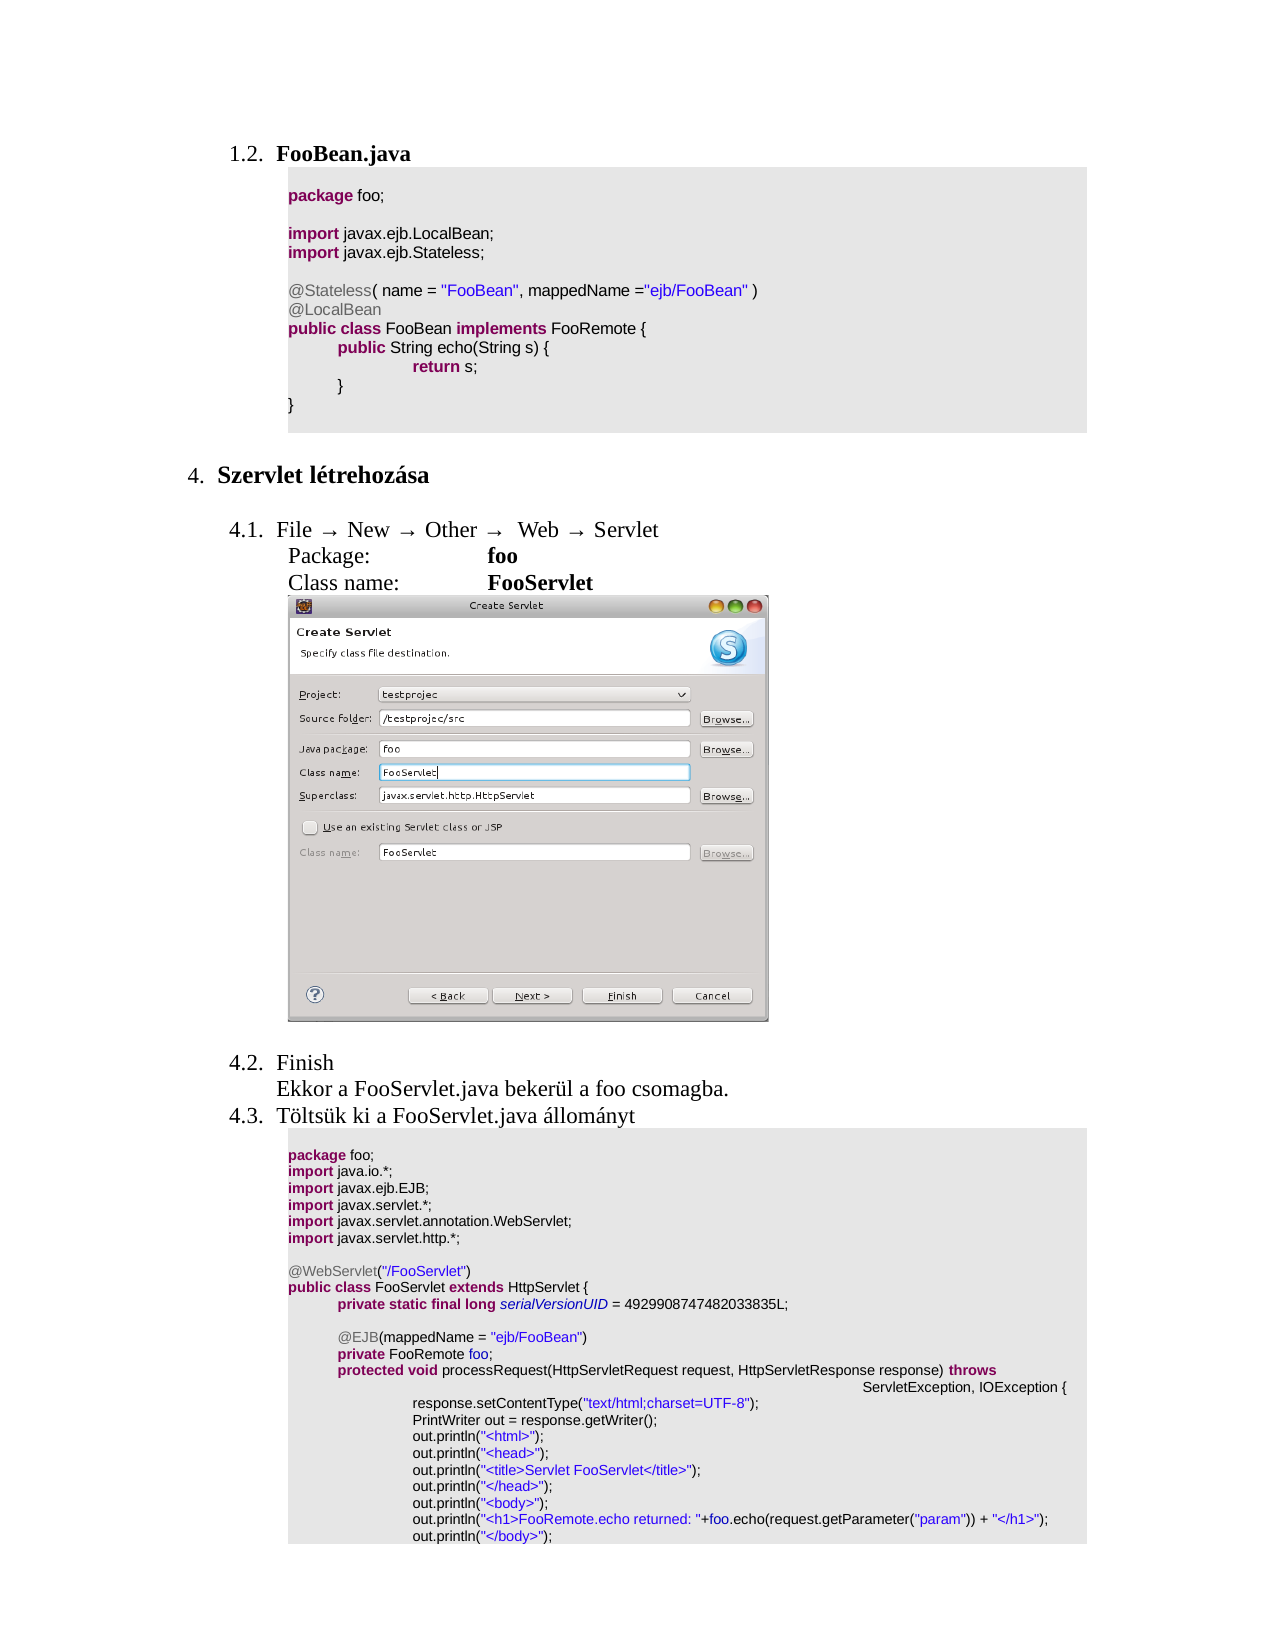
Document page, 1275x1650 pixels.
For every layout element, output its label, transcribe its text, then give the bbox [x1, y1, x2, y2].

subtitle FooBean.java [229, 140, 1087, 167]
text import javax.ejb.LocalBean; [288, 223, 1087, 243]
subtitle Ekkor a FooServlet.java bekerül a foo csomagba. [276, 1075, 1087, 1102]
text return s; [288, 357, 1087, 376]
subtitle Szervlet létrehozása [187, 460, 1087, 489]
text import javax.servlet.*; [288, 1196, 1087, 1213]
picture [287, 595, 769, 1022]
text } [288, 395, 1087, 414]
text import javax.ejb.Stateless; [288, 243, 1087, 262]
text PrintWriter out = response.getWriter(); [288, 1412, 1087, 1428]
text private FooRemote foo; [288, 1346, 1087, 1362]
text import javax.servlet.http.*; [288, 1229, 1087, 1246]
text ServletException, IOException { [288, 1379, 1087, 1395]
text out.println("<html>"); [288, 1428, 1087, 1445]
text } [288, 376, 1087, 395]
subtitle File → New → Other → Web → Servlet [229, 515, 1087, 542]
text @LocalBean [288, 300, 1087, 319]
text public class FooBean implements FooRemote { [288, 319, 1087, 338]
text protected void processRequest(HttpServletRequest request, HttpServletResponse response) throws [288, 1362, 1087, 1379]
subtitle Finish [229, 1048, 1087, 1075]
text out.println("</body>"); [288, 1528, 1087, 1544]
subtitle Töltsük ki a FooServlet.java állományt [229, 1102, 1087, 1128]
text out.println("<title>Servlet FooServlet</title>"); [288, 1461, 1087, 1478]
text package foo; [288, 1147, 1087, 1163]
text Class name: FooServlet [288, 568, 1087, 595]
text public String echo(String s) { [288, 338, 1087, 357]
text out.println("</head>"); [288, 1478, 1087, 1494]
text out.println("<h1>FooRemote.echo returned: "+foo.echo(request.getParameter("param")) + "</h1>"); [288, 1511, 1087, 1528]
text @WebServlet("/FooServlet") [288, 1263, 1087, 1279]
text response.setContentType("text/html;charset=UTF-8"); [288, 1395, 1087, 1412]
text package foo; [288, 185, 1087, 204]
text import javax.ejb.EJB; [288, 1180, 1087, 1196]
text public class FooServlet extends HttpServlet { [288, 1279, 1087, 1296]
text import java.io.*; [288, 1163, 1087, 1180]
text Package: foo [288, 542, 1087, 568]
text out.println("<head>"); [288, 1445, 1087, 1461]
text @EJB(mappedName = "ejb/FooBean") [288, 1329, 1087, 1346]
text private static final long serialVersionUID = 4929908747482033835L; [288, 1296, 1087, 1312]
text out.println("<body>"); [288, 1494, 1087, 1511]
text @Stateless( name = "FooBean", mappedName ="ejb/FooBean" ) [288, 281, 1087, 300]
text import javax.servlet.annotation.WebServlet; [288, 1213, 1087, 1229]
